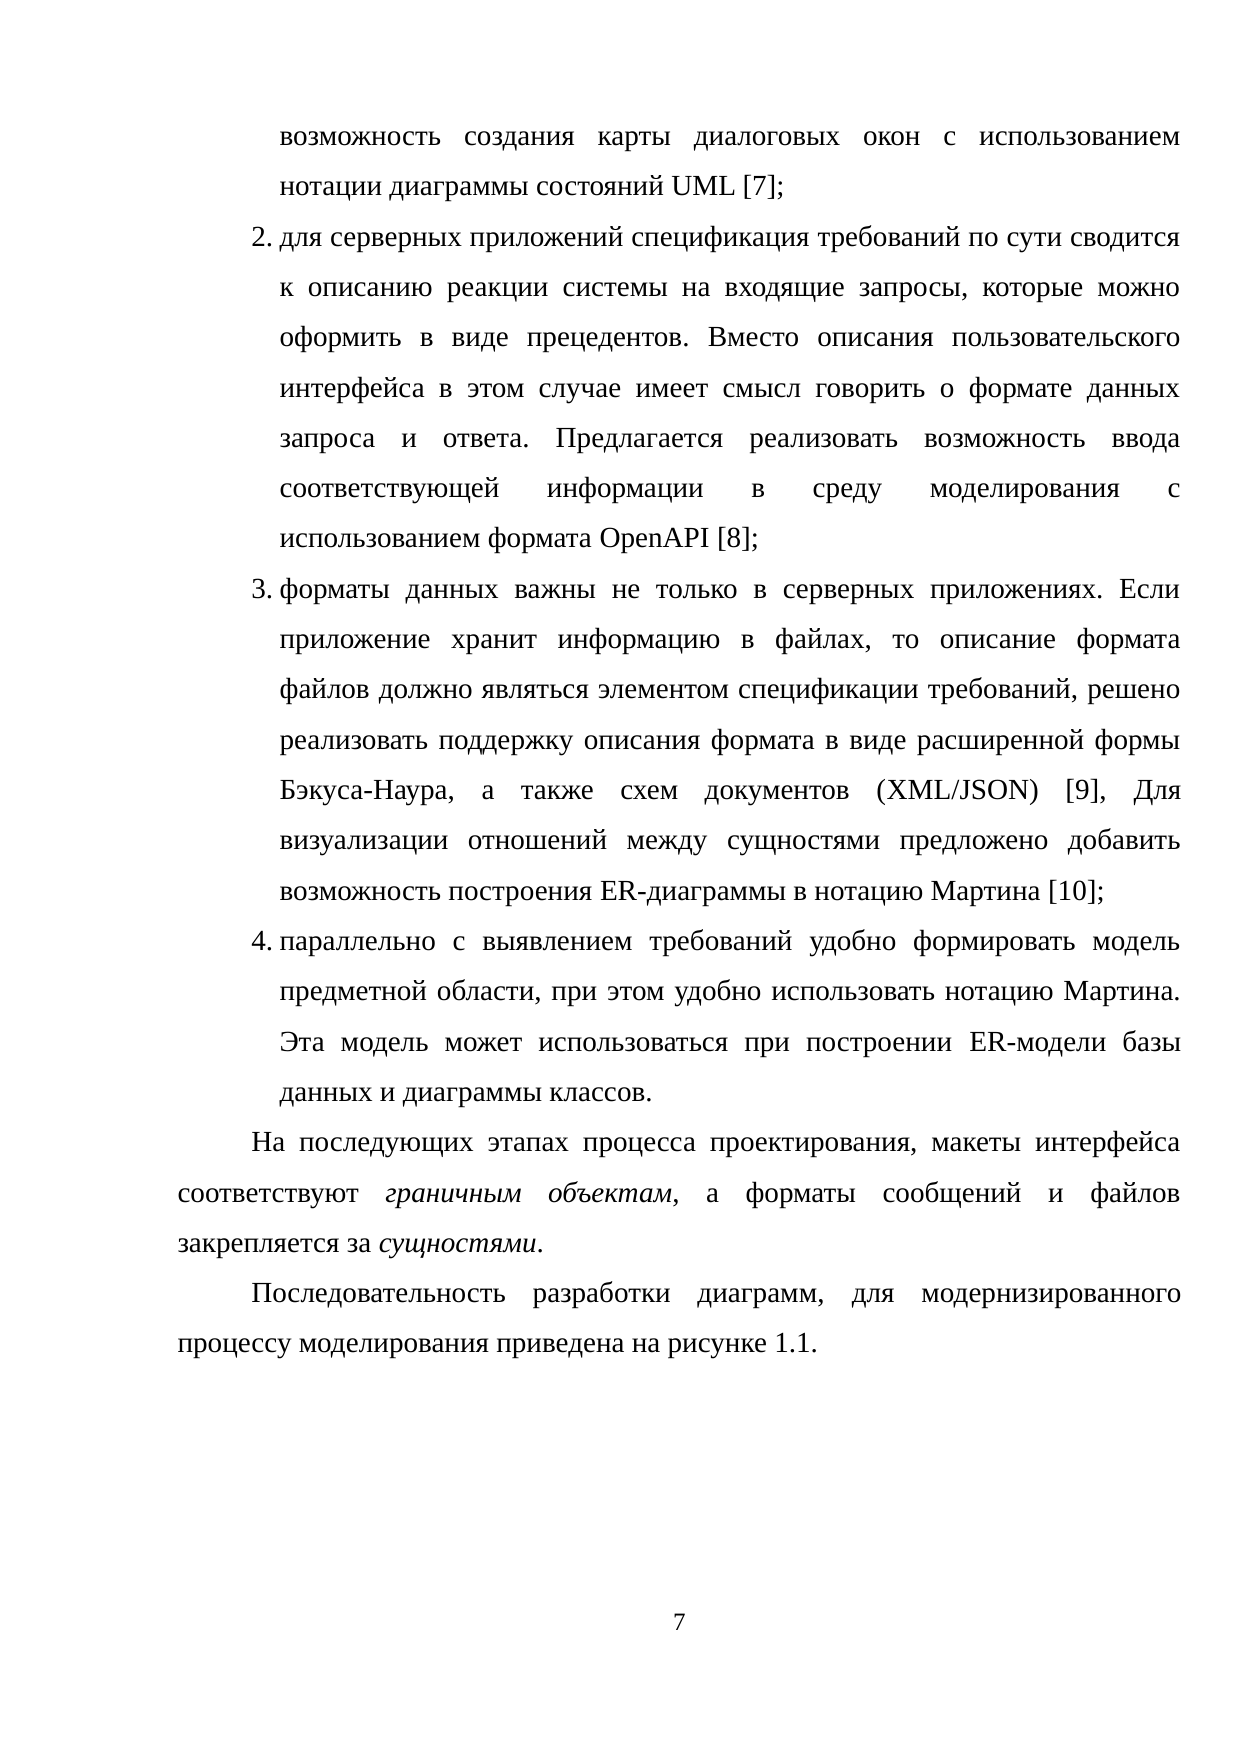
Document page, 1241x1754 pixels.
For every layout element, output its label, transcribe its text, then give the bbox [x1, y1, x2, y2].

text На последующих этапах процесса проектирования, макеты интерфейса соответствуют граничным объектам, а форматы сообщений и файлов закрепляется за сущностями. [177, 1124, 1181, 1258]
list параллельно с выявлением требований удобно формировать модель предметной области, при этом удобно использовать нотацию Мартина. Эта модель может использоваться при построении ER-модели базы данных и диаграммы классов. [251, 923, 1181, 1108]
list для серверных приложений спецификация требований по сути сводится к описанию реакции системы на входящие запросы, которые можно оформить в виде прецедентов. Вместо описания пользовательского интерфейса в этом случае имеет смысл говорить о формате данных запроса и ответа. Предлагается реализовать возможность ввода соответствующей информации в среду моделирования с использованием формата OpenAPI [8]; [251, 219, 1181, 554]
list форматы данных важны не только в серверных приложениях. Если приложение хранит информацию в файлах, то описание формата файлов должно являться элементом спецификации требований, решено реализовать поддержку описания формата в виде расширенной формы Бэкуса-Наура, а также схем документов (XML/JSON) [9], Для визуализации отношений между сущностями предложено добавить возможность построения ER-диаграммы в нотацию Мартина [10]; [251, 571, 1181, 906]
list возможность создания карты диалоговых окон с использованием нотации диаграммы состояний UML [7]; [251, 118, 1181, 202]
text Последовательность разработки диаграмм, для модернизированного процессу моделирования приведена на рисунке 1.1. [177, 1275, 1181, 1359]
